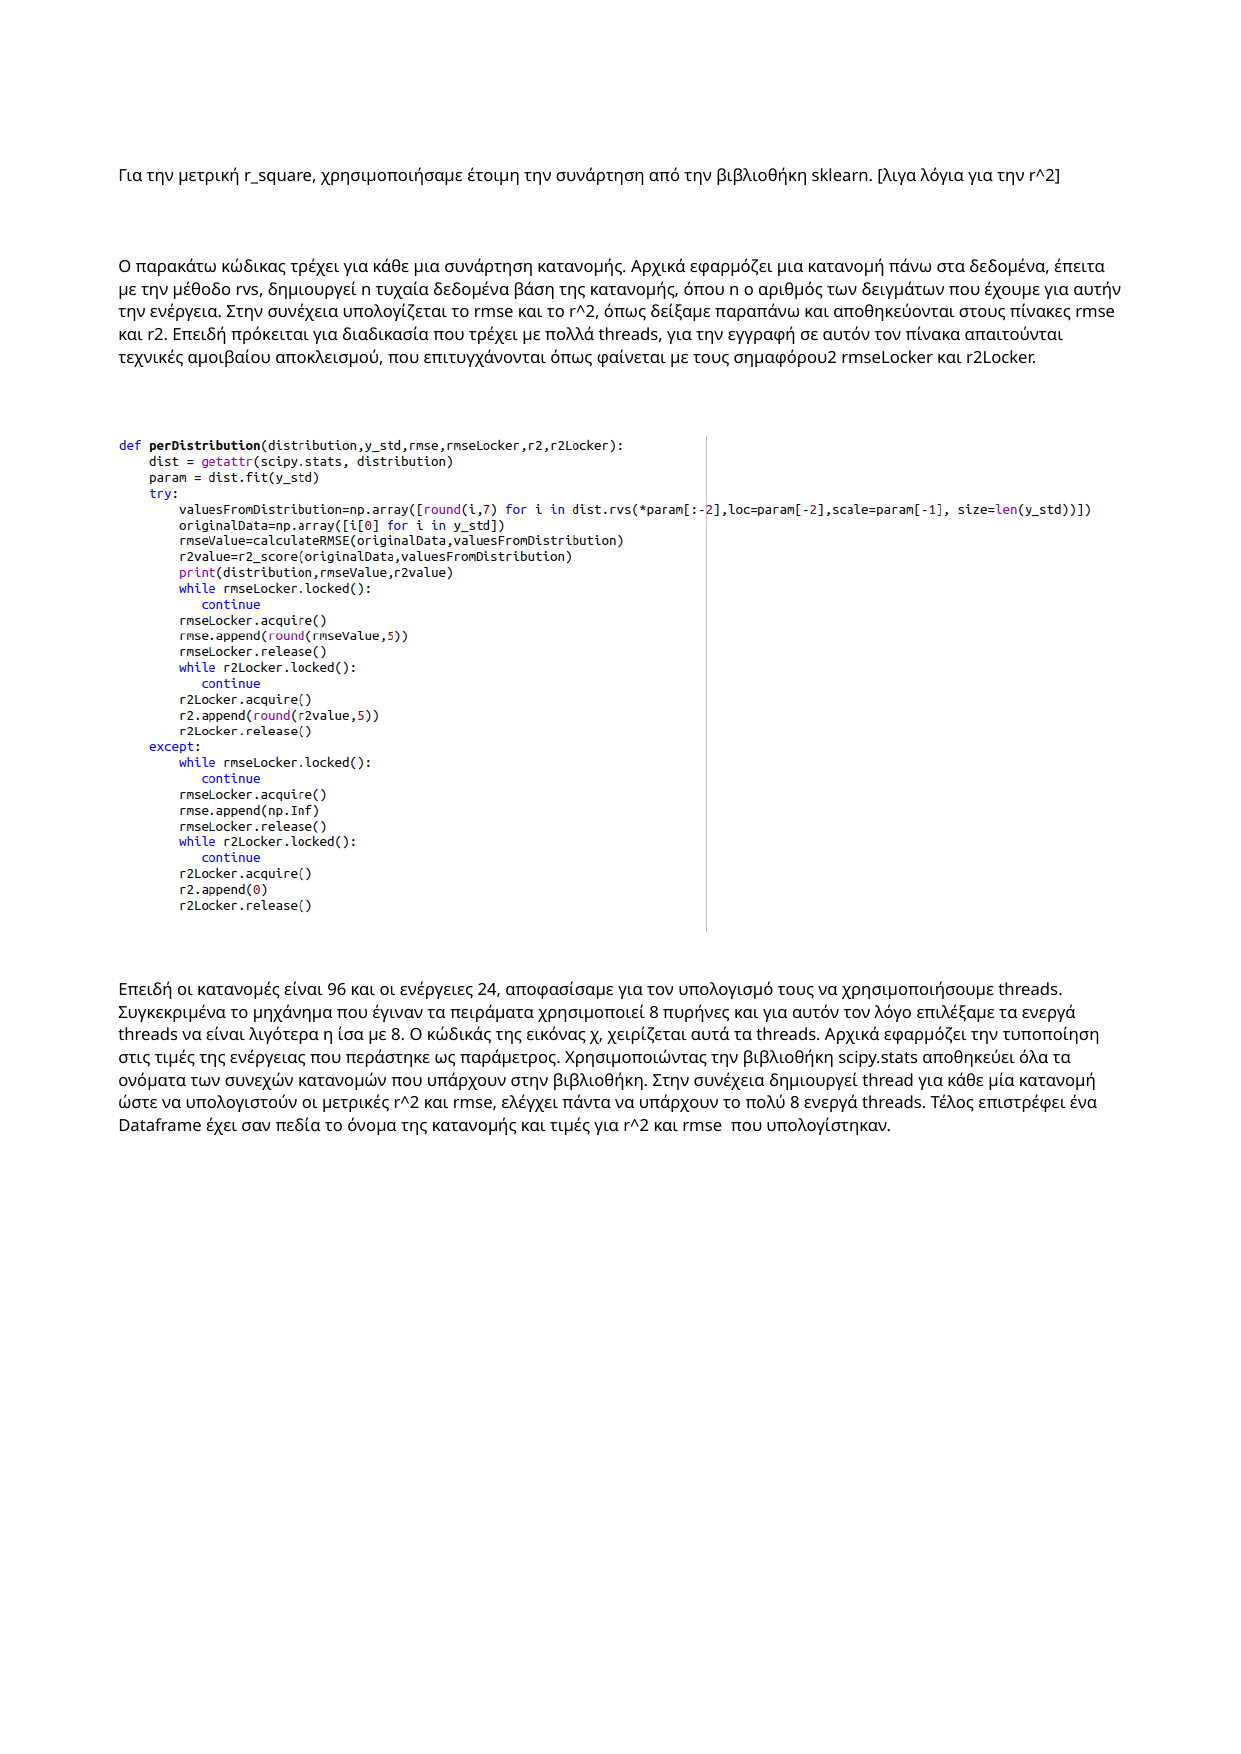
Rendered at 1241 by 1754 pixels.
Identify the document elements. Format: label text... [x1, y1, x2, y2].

text Ο παρακάτω κώδικας τρέχει για κάθε μια συνάρτηση κατανομής. Αρχικά εφαρμόζει μια κατανομή πάνω στα δεδομένα, έπειτα με την μέθοδο rvs, δημιουργεί n τυχαία δεδομένα βάση της κατανομής, όπου n ο αριθμός των δειγμάτων που έχουμε για αυτήν την ενέργεια. Στην συνέχεια υπολογίζεται το rmse και το r^2, όπως δείξαμε παραπάνω και αποθηκεύονται στους πίνακες rmse και r2. Επειδή πρόκειται για διαδικασία που τρέχει με πολλά threads, για την εγγραφή σε αυτόν τον πίνακα απαιτούνται τεχνικές αμοιβαίου αποκλεισμού, που επιτυγχάνονται όπως φαίνεται με τους σημαφόρου2 rmseLocker και r2Locker. [118, 254, 1122, 368]
text Επειδή οι κατανομές είναι 96 και οι ενέργειες 24, αποφασίσαμε για τον υπολογισμό τους να χρησιμοποιήσουμε threads. Συγκεκριμένα το μηχάνημα που έγιναν τα πειράματα χρησιμοποιεί 8 πυρήνες και για αυτόν τον λόγο επιλέξαμε τα ενεργά threads να είναι λιγότερα η ίσα με 8. Ο κώδικάς της εικόνας χ, χειρίζεται αυτά τα threads. Αρχικά εφαρμόζει την τυποποίηση στις τιμές της ενέργειας που περάστηκε ως παράμετρος. Χρησιμοποιώντας την βιβλιοθήκη scipy.stats αποθηκεύει όλα τα ονόματα των συνεχών κατανομών που υπάρχουν στην βιβλιοθήκη. Στην συνέχεια δημιουργεί thread για κάθε μία κατανομή ώστε να υπολογιστούν οι μετρικές r^2 και rmse, ελέγχει πάντα να υπάρχουν το πολύ 8 ενεργά threads. Τέλος επιστρέφει ένα Dataframe έχει σαν πεδία το όνομα της κατανομής και τιμές για r^2 και rmse που υπολογίστηκαν. [118, 977, 1122, 1136]
text Για την μετρική r_square, χρησιμοποιήσαμε έτοιμη την συνάρτηση από την βιβλιοθήκη sklearn. [λιγα λόγια για την r^2] [118, 163, 1122, 186]
picture [118, 436, 1123, 932]
